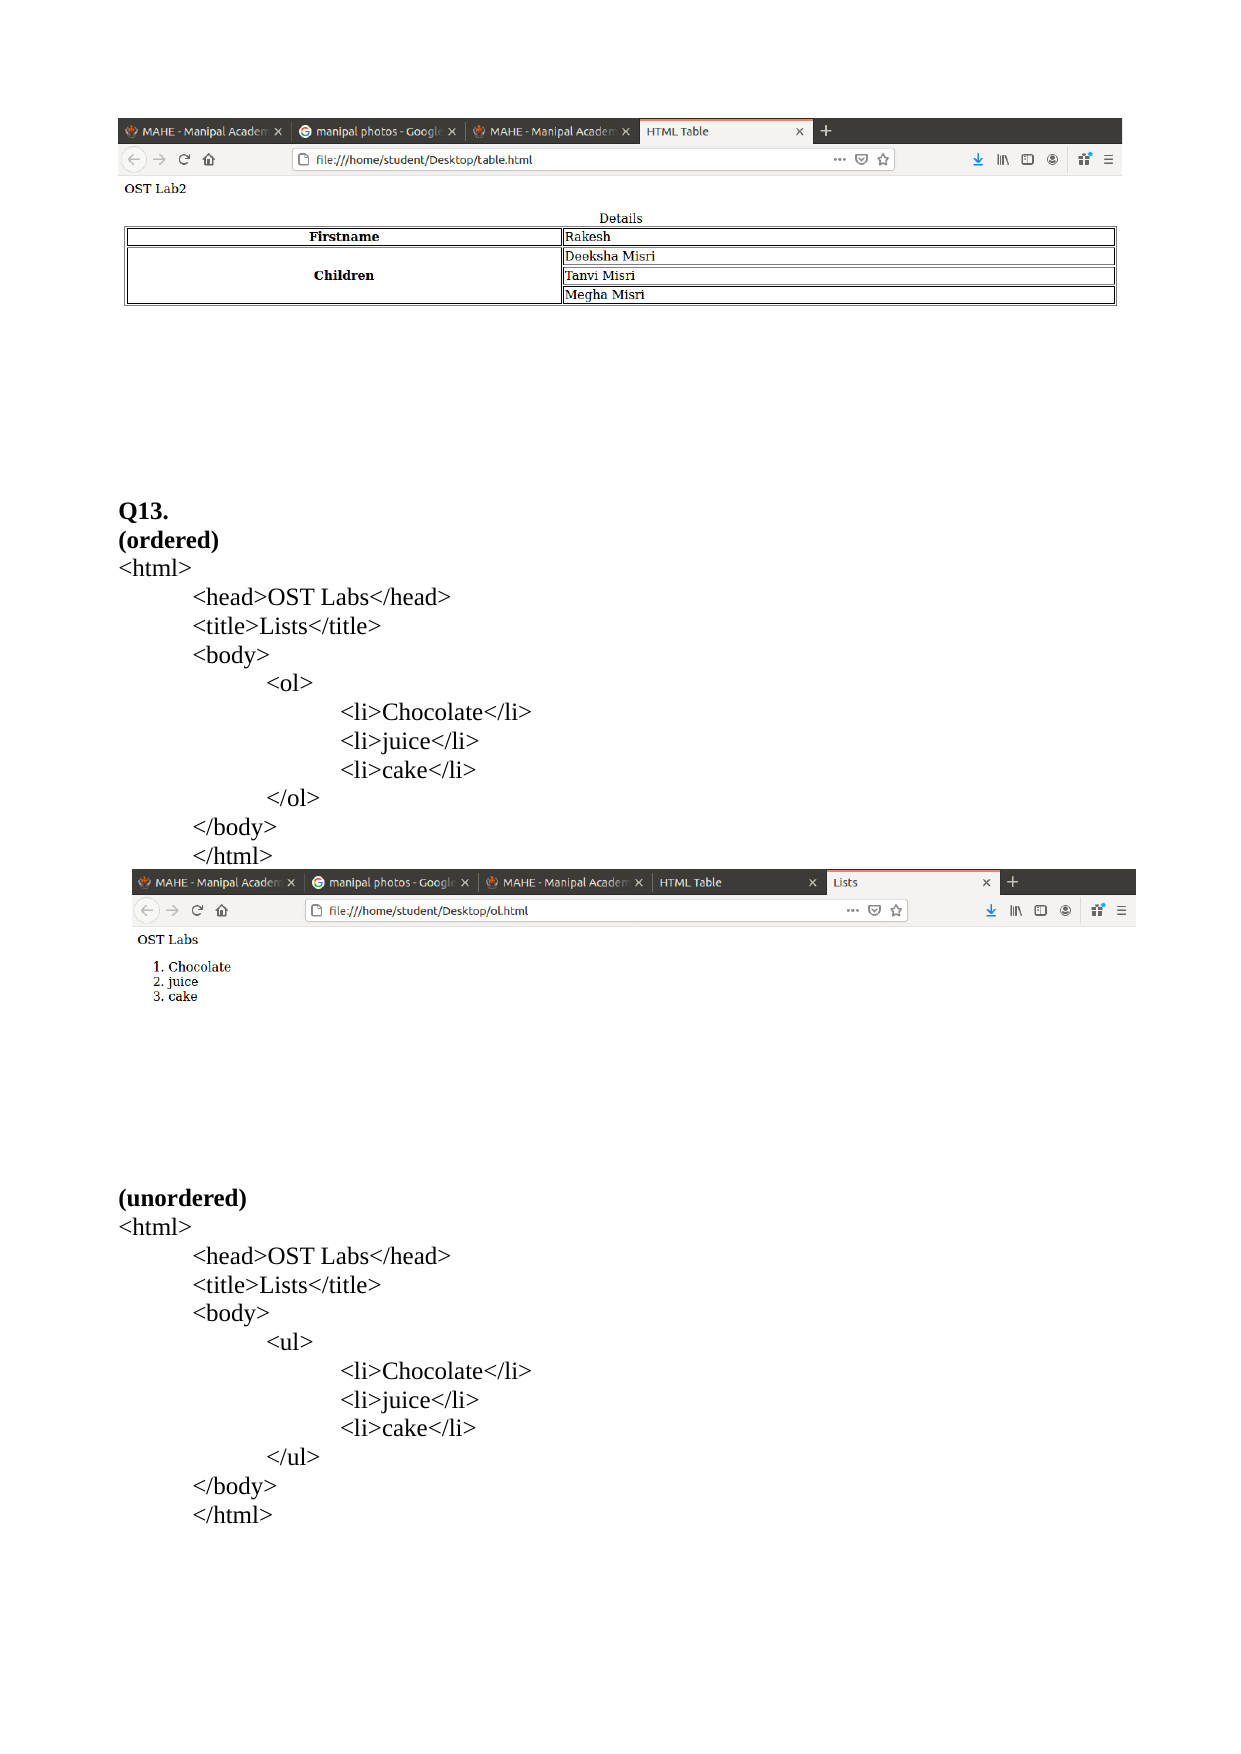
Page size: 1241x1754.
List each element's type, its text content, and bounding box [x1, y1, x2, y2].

text </html> [118, 841, 1122, 870]
text </html> [118, 1500, 1122, 1528]
text <li>juice</li> [118, 726, 1122, 755]
text <li>cake</li> [118, 755, 1122, 783]
text <li>Chocolate</li> [118, 1356, 1122, 1385]
text <ul> [118, 1327, 1122, 1356]
text (unordered) [118, 870, 1122, 1212]
picture [118, 118, 1123, 497]
text (ordered) [118, 525, 1122, 553]
text <li>cake</li> [118, 1413, 1122, 1442]
text <head>OST Labs</head> [118, 1241, 1122, 1270]
text <li>juice</li> [118, 1385, 1122, 1413]
picture [132, 869, 1136, 1184]
text </ol> [118, 783, 1122, 812]
text <body> [118, 1298, 1122, 1327]
text <body> [118, 640, 1122, 668]
text <li>Chocolate</li> [118, 697, 1122, 726]
text <html> [118, 1212, 1122, 1241]
text <html> [118, 553, 1122, 582]
text </body> [118, 812, 1122, 841]
text </body> [118, 1471, 1122, 1500]
text <title>Lists</title> [118, 1270, 1122, 1298]
text <title>Lists</title> [118, 611, 1122, 640]
text <ol> [118, 668, 1122, 697]
text Q13. [118, 497, 1122, 525]
text <head>OST Labs</head> [118, 582, 1122, 611]
text </ul> [118, 1442, 1122, 1471]
